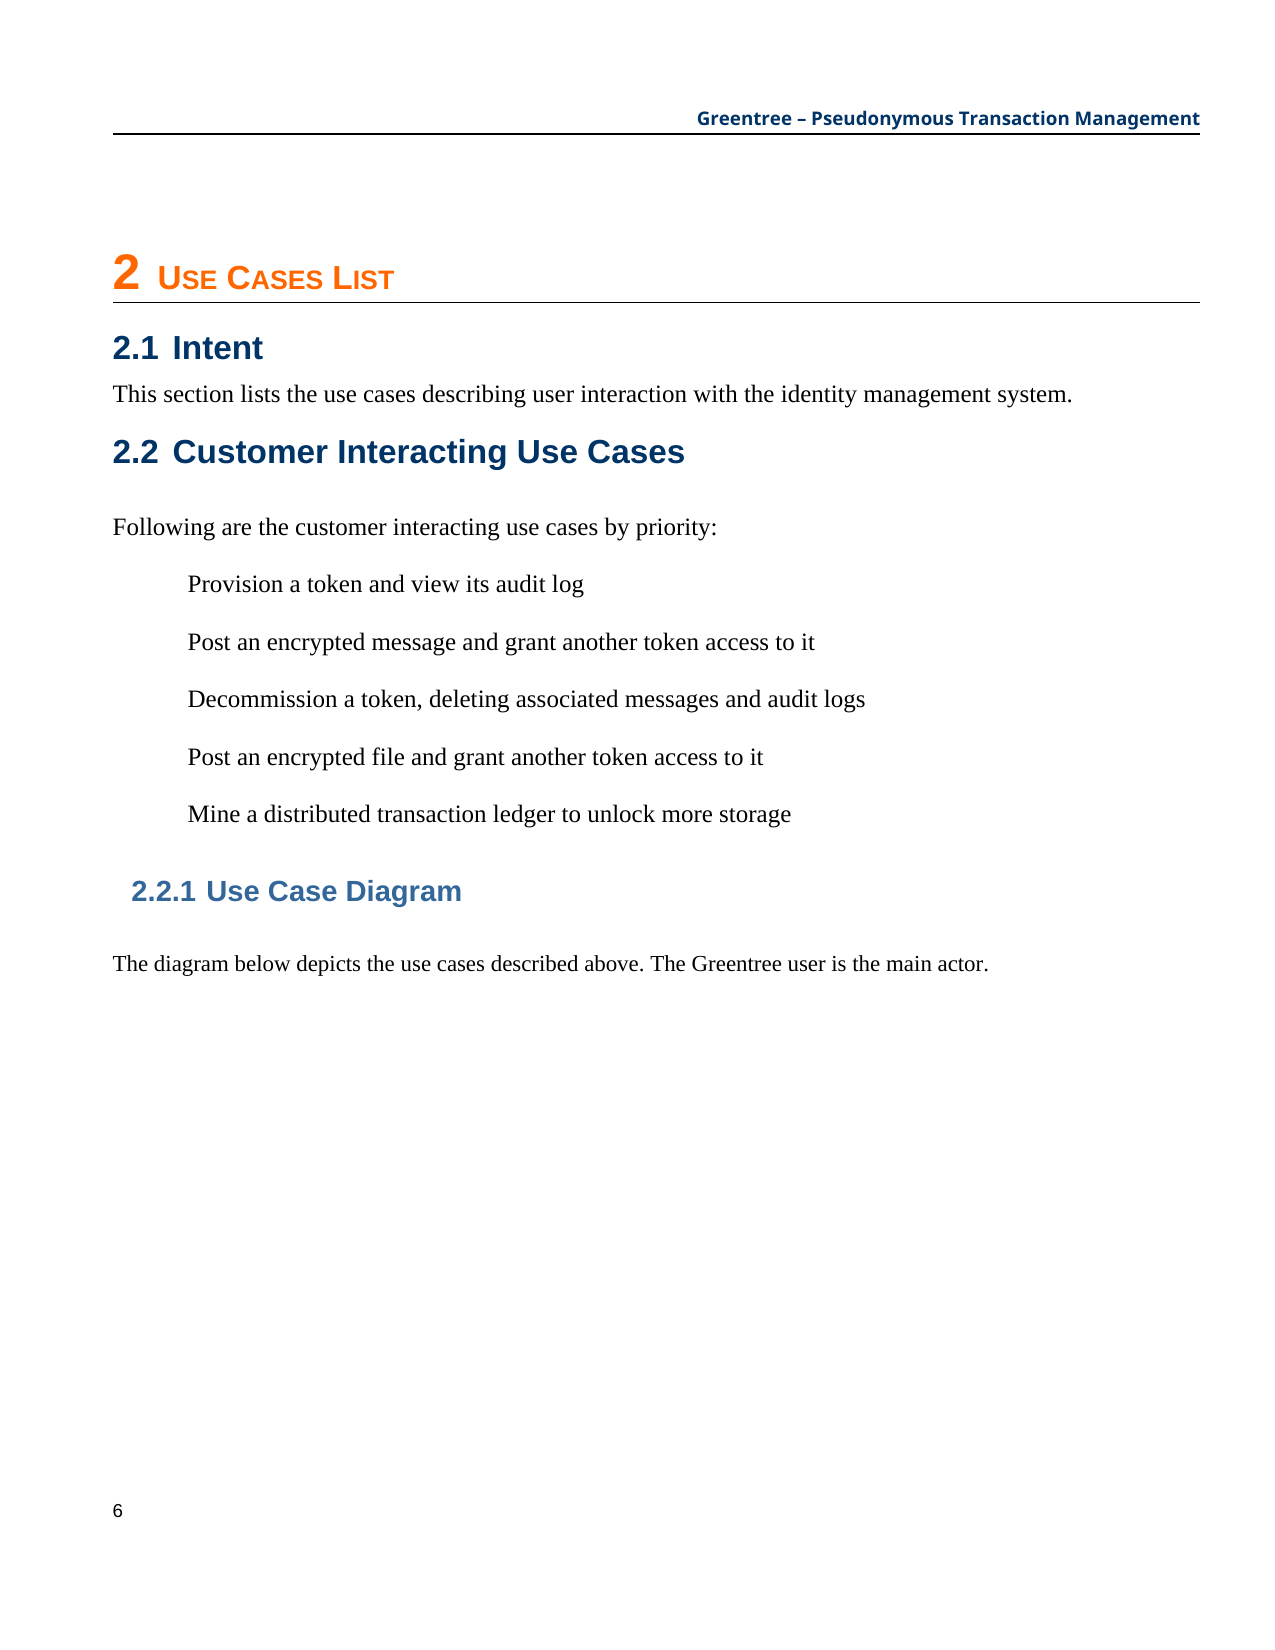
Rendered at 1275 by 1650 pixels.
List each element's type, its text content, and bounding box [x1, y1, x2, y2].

text Mine a distributed transaction ledger to unlock more storage [187, 799, 1200, 828]
text Following are the customer interacting use cases by priority: [112, 512, 1200, 541]
subtitle Intent [112, 328, 1200, 366]
text Provision a token and view its audit log [187, 569, 1200, 598]
subtitle Use Case Diagram [131, 874, 1200, 907]
subtitle Customer Interacting Use Cases [112, 432, 1200, 471]
text Decommission a token, deleting associated messages and audit logs [187, 684, 1200, 713]
text The diagram below depicts the use cases described above. The Greentree user is the main actor. [112, 950, 1200, 977]
text Post an encrypted file and grant another token access to it [187, 742, 1200, 771]
text Post an encrypted message and grant another token access to it [187, 627, 1200, 656]
text This section lists the use cases describing user interaction with the identity management system. [112, 379, 1200, 407]
subtitle Use Cases List [112, 242, 1200, 303]
